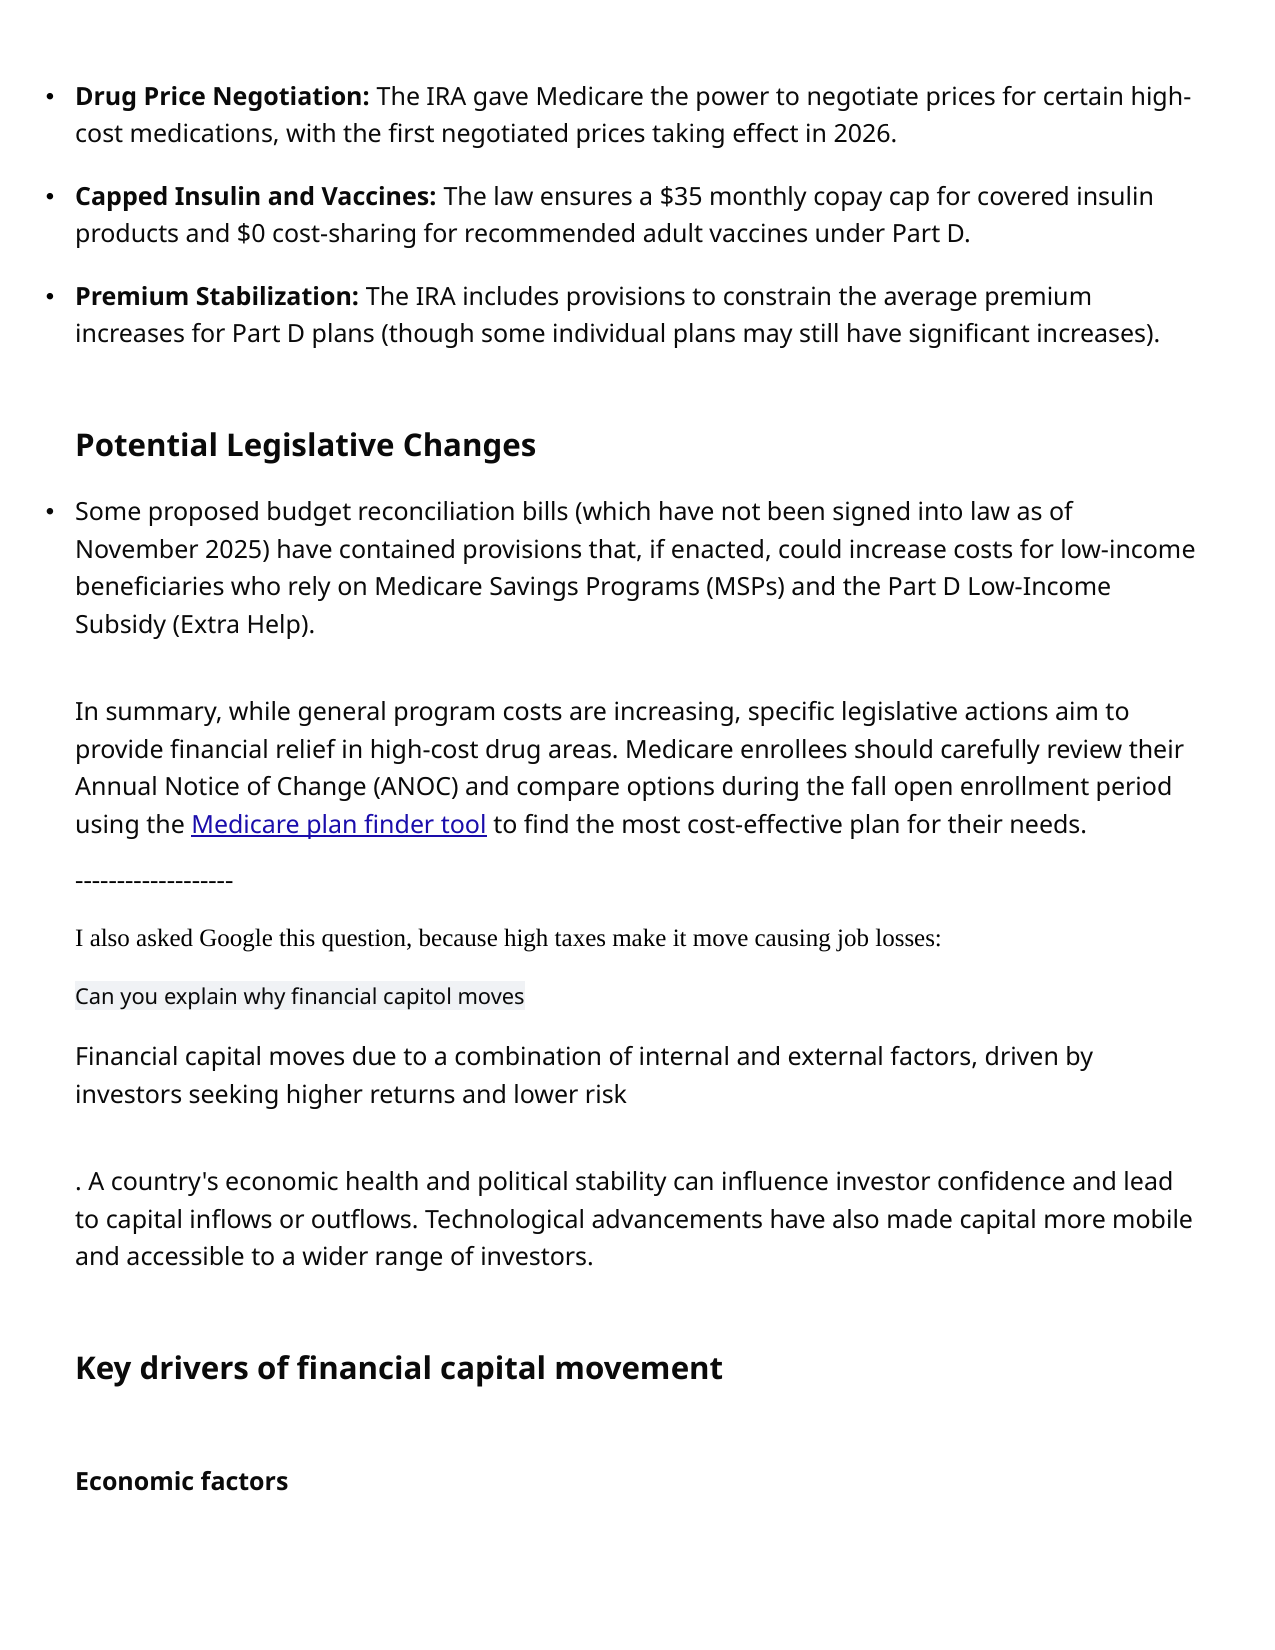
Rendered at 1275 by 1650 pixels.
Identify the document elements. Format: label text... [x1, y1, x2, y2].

list Capped Insulin and Vaccines: The law ensures a $35 monthly copay cap for covered insulin products and $0 cost-sharing for recommended adult vaccines under Part D. [75, 175, 1200, 250]
list Some proposed budget reconciliation bills (which have not been signed into law as of November 2025) have contained provisions that, if enacted, could increase costs for low-income beneficiaries who rely on Medicare Savings Programs (MSPs) and the Part D Low-Income Subsidy (Extra Help). [75, 491, 1200, 641]
text Can you explain why financial capitol moves [75, 981, 1200, 1010]
text . A country's economic health and political stability can influence investor confidence and lead to capital inflows or outflows. Technological advancements have also made capital more mobile and accessible to a wider range of investors. [75, 1160, 1200, 1273]
text Potential Legislative Changes [75, 422, 1200, 466]
list Premium Stabilization: The IRA includes provisions to constrain the average premium increases for Part D plans (though some individual plans may still have significant increases). [75, 275, 1200, 350]
text Key drivers of financial capital movement [75, 1345, 1200, 1388]
text ------------------- [75, 866, 1200, 894]
text I also asked Google this question, because high taxes make it move causing job losses: [75, 923, 1200, 952]
text In summary, while general program costs are increasing, specific legislative actions aim to provide financial relief in high-cost drug areas. Medicare enrollees should carefully review their Annual Notice of Change (ANOC) and compare options during the fall open enrollment period using the Medicare plan finder tool to find the most cost-effective plan for their needs. [75, 691, 1200, 841]
text Financial capital moves due to a combination of internal and external factors, driven by investors seeking higher returns and lower risk [75, 1035, 1200, 1110]
text Economic factors [75, 1460, 1200, 1498]
list Drug Price Negotiation: The IRA gave Medicare the power to negotiate prices for certain high-cost medications, with the first negotiated prices taking effect in 2026. [75, 75, 1200, 150]
